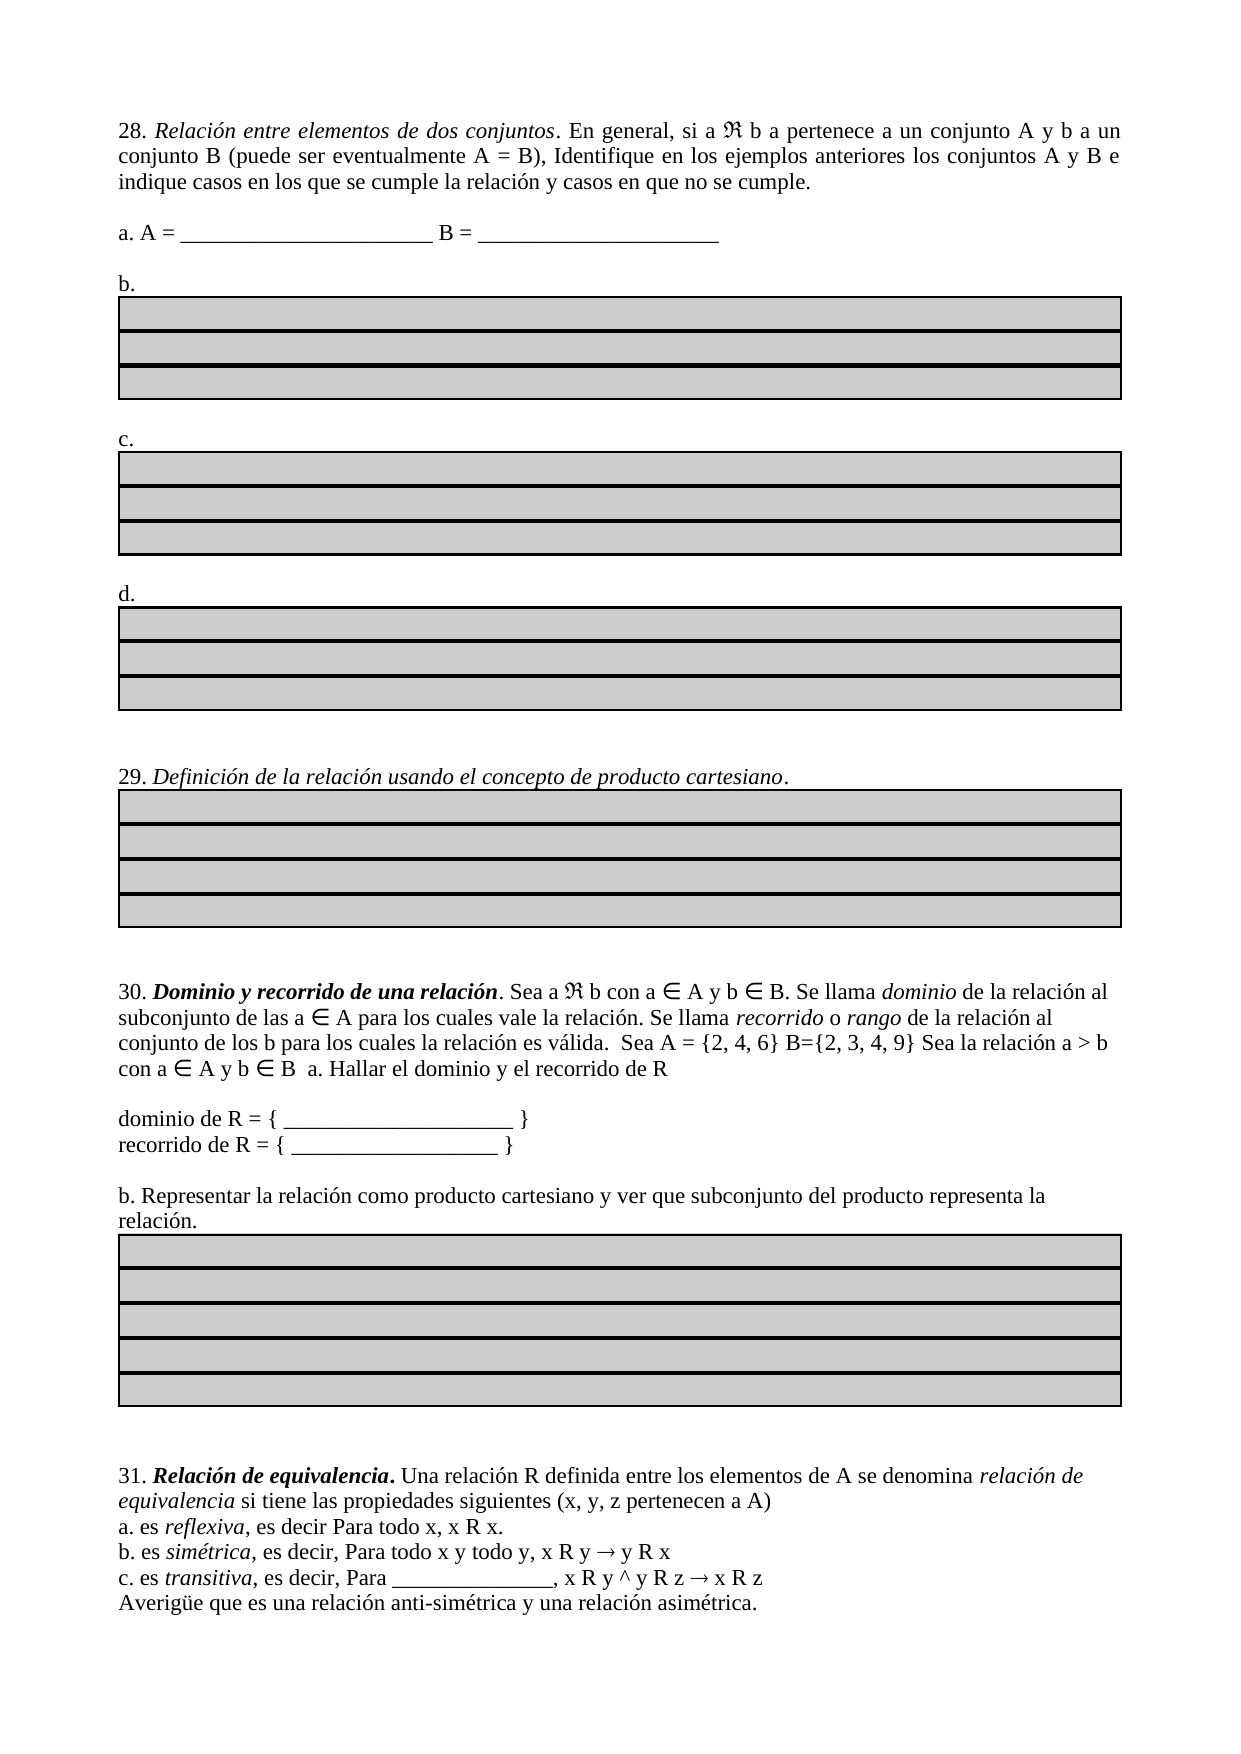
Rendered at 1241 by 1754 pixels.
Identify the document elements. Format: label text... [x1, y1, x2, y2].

text 31. Relación de equivalencia. Una relación R definida entre los elementos de A se denomina relación de equivalencia si tiene las propiedades siguientes (x, y, z pertenecen a A) [118, 1463, 1122, 1514]
text recorrido de R = { __________________ } [118, 1132, 1122, 1157]
text dominio de R = { ____________________ } [118, 1106, 1122, 1132]
text d. [118, 581, 1122, 606]
text a. A = ______________________ B = _____________________ [118, 194, 1122, 245]
text b. [118, 245, 1122, 296]
text c. es transitiva, es decir, Para ______________, x R y ^ y R z  x R z [118, 1564, 1122, 1590]
text a. es reflexiva, es decir Para todo x, x R x. [118, 1514, 1122, 1539]
text b. Representar la relación como producto cartesiano y ver que subconjunto del producto representa la relación. [118, 1157, 1122, 1233]
text 29. Definición de la relación usando el concepto de producto cartesiano. [118, 764, 1122, 789]
text b. es simétrica, es decir, Para todo x y todo y, x R y  y R x [118, 1539, 1122, 1564]
text 30. Dominio y recorrido de una relación. Sea a ℜ b con a ∈ A y b ∈ B. Se llama dominio de la relación al subconjunto de las a ∈ A para los cuales vale la relación. Se llama recorrido o rango de la relación al conjunto de los b para los cuales la relación es válida. Sea A = {2, 4, 6} B={2, 3, 4, 9} Sea la relación a > b con a ∈ A y b ∈ B a. Hallar el dominio y el recorrido de R [118, 954, 1122, 1081]
text 28. Relación entre elementos de dos conjuntos. En general, si a ℜ b a pertenece a un conjunto A y b a un conjunto B (puede ser eventualmente A = B), Identifique en los ejemplos anteriores los conjuntos A y B e indique casos en los que se cumple la relación y casos en que no se cumple. [118, 118, 1122, 194]
text Averigüe que es una relación anti-simétrica y una relación asimétrica. [118, 1590, 1122, 1615]
text c. [118, 400, 1122, 451]
